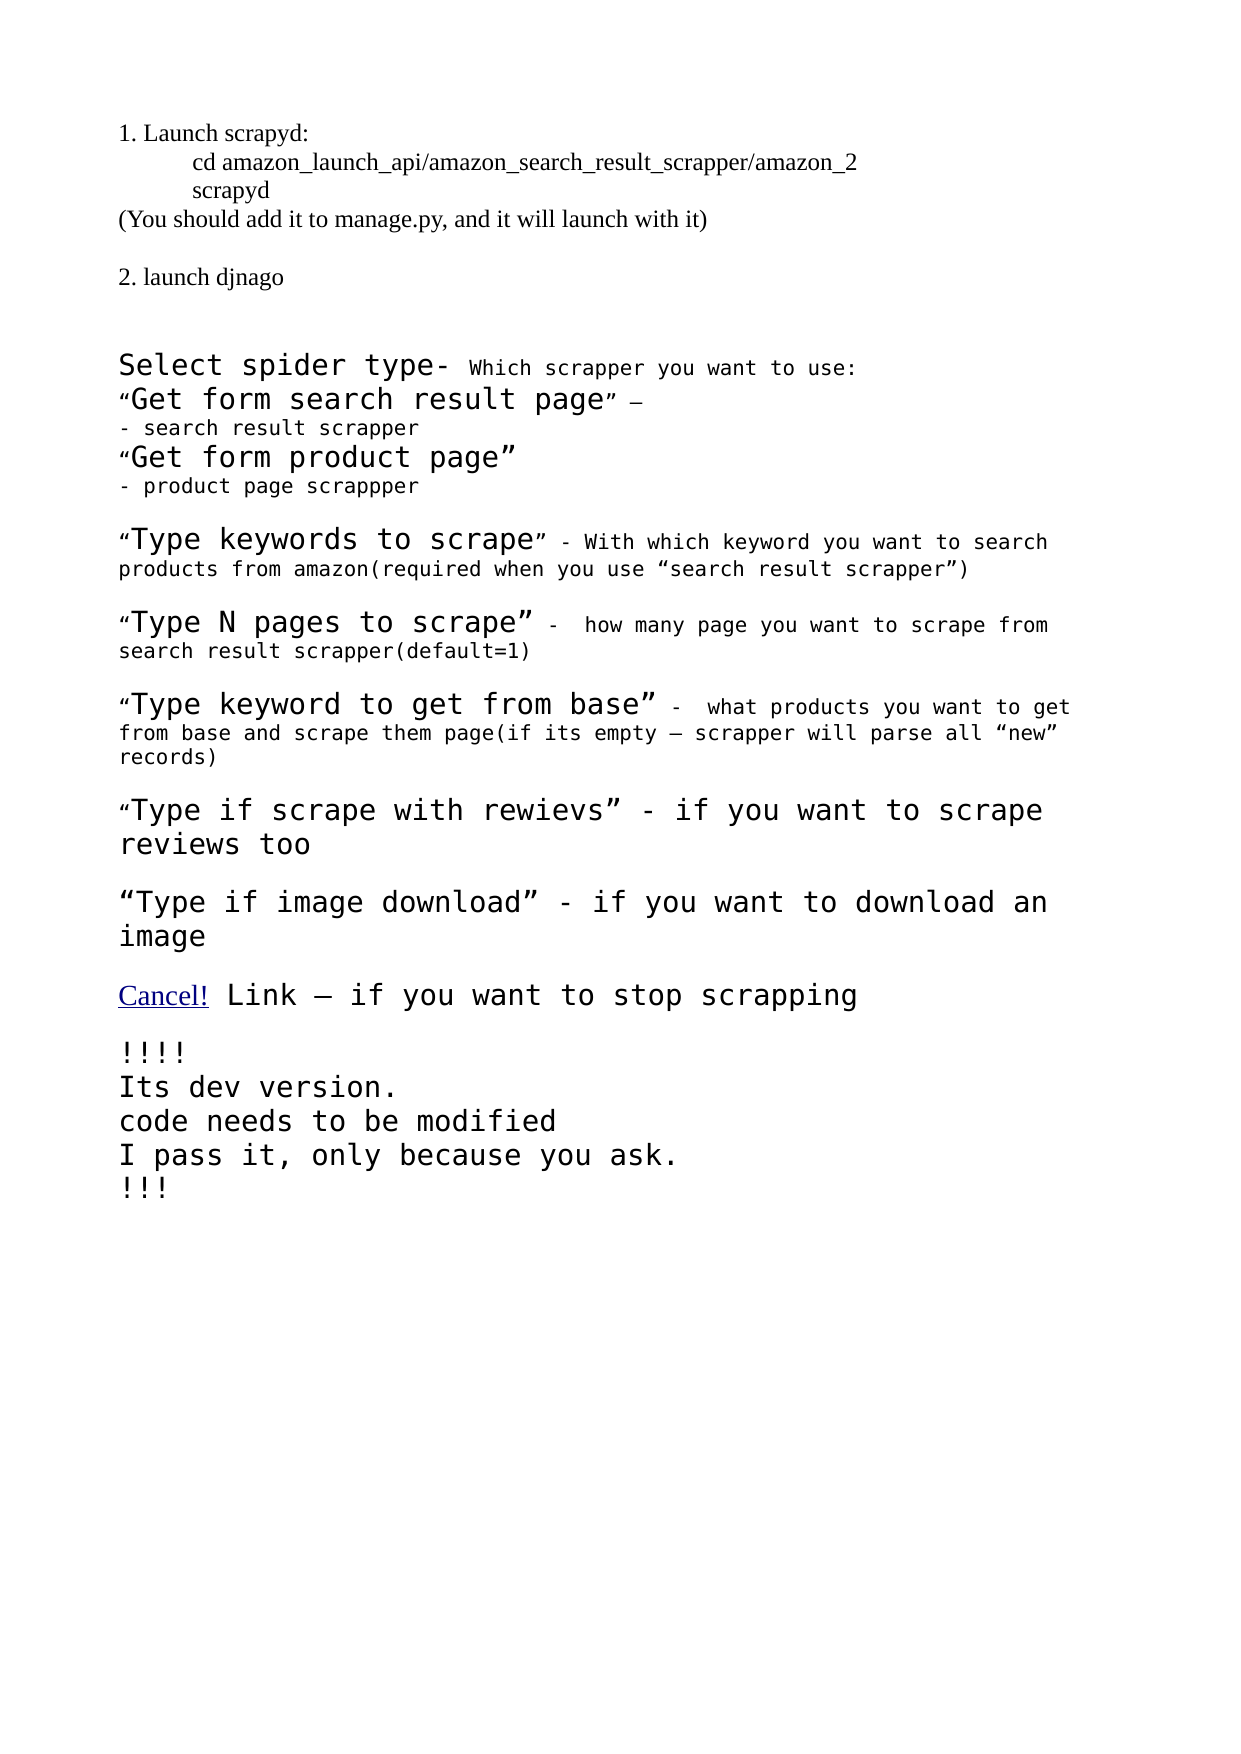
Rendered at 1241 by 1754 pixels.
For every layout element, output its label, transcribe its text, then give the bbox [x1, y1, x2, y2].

text 2. launch djnago [118, 262, 1122, 291]
text code needs to be modified [118, 1104, 1122, 1138]
text “Type if image download” - if you want to download an image [118, 886, 1122, 954]
text Select spider type- Which scrapper you want to use: [118, 348, 1122, 382]
text “Get form product page” [118, 440, 1122, 474]
text - product page scrappper [118, 474, 1122, 498]
text scrapyd [118, 176, 1122, 204]
text I pass it, only because you ask. [118, 1138, 1122, 1172]
text “Get form search result page” – [118, 382, 1122, 416]
text cd amazon_launch_api/amazon_search_result_scrapper/amazon_2 [118, 147, 1122, 176]
text “Type if scrape with rewievs” - if you want to scrape reviews too [118, 794, 1122, 862]
text (You should add it to manage.py, and it will launch with it) [118, 204, 1122, 233]
text !!!! Its dev version. [118, 1036, 1122, 1104]
text !!! [118, 1172, 1122, 1206]
text “Type keywords to scrape” - With which keyword you want to search products from amazon(required when you use “search result scrapper”) [118, 523, 1122, 581]
text Cancel! Link – if you want to stop scrapping [118, 978, 1122, 1012]
text - search result scrapper [118, 416, 1122, 440]
text 1. Launch scrapyd: [118, 118, 1122, 147]
text “Type N pages to scrape” - how many page you want to scrape from search result scrapper(default=1) [118, 605, 1122, 663]
text “Type keyword to get from base” - what products you want to get from base and scrape them page(if its empty – scrapper will parse all “new” records) [118, 687, 1122, 770]
